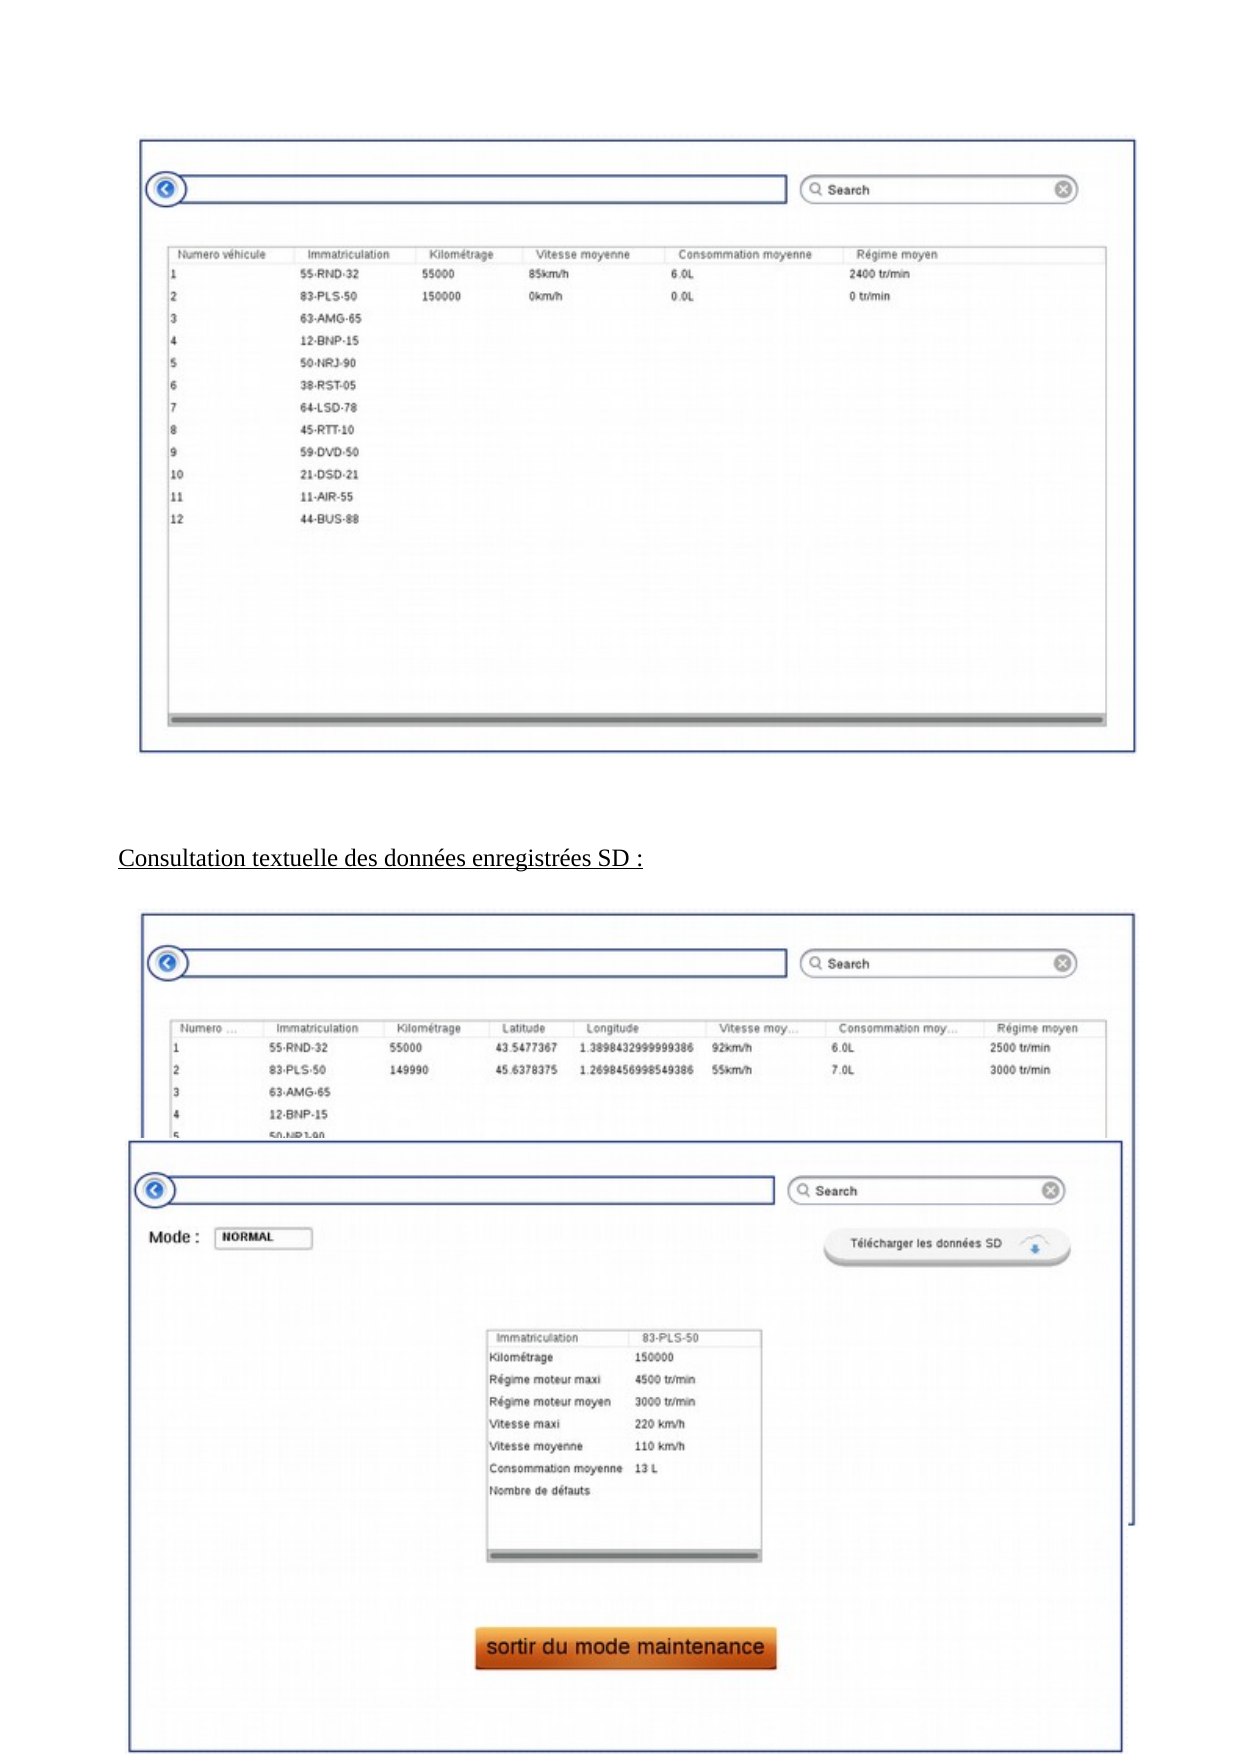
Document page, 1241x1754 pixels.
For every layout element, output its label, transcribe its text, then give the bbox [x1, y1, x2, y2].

picture [135, 134, 1140, 757]
picture [124, 908, 1140, 1754]
text Consultation textuelle des données enregistrées SD : [118, 843, 1122, 872]
